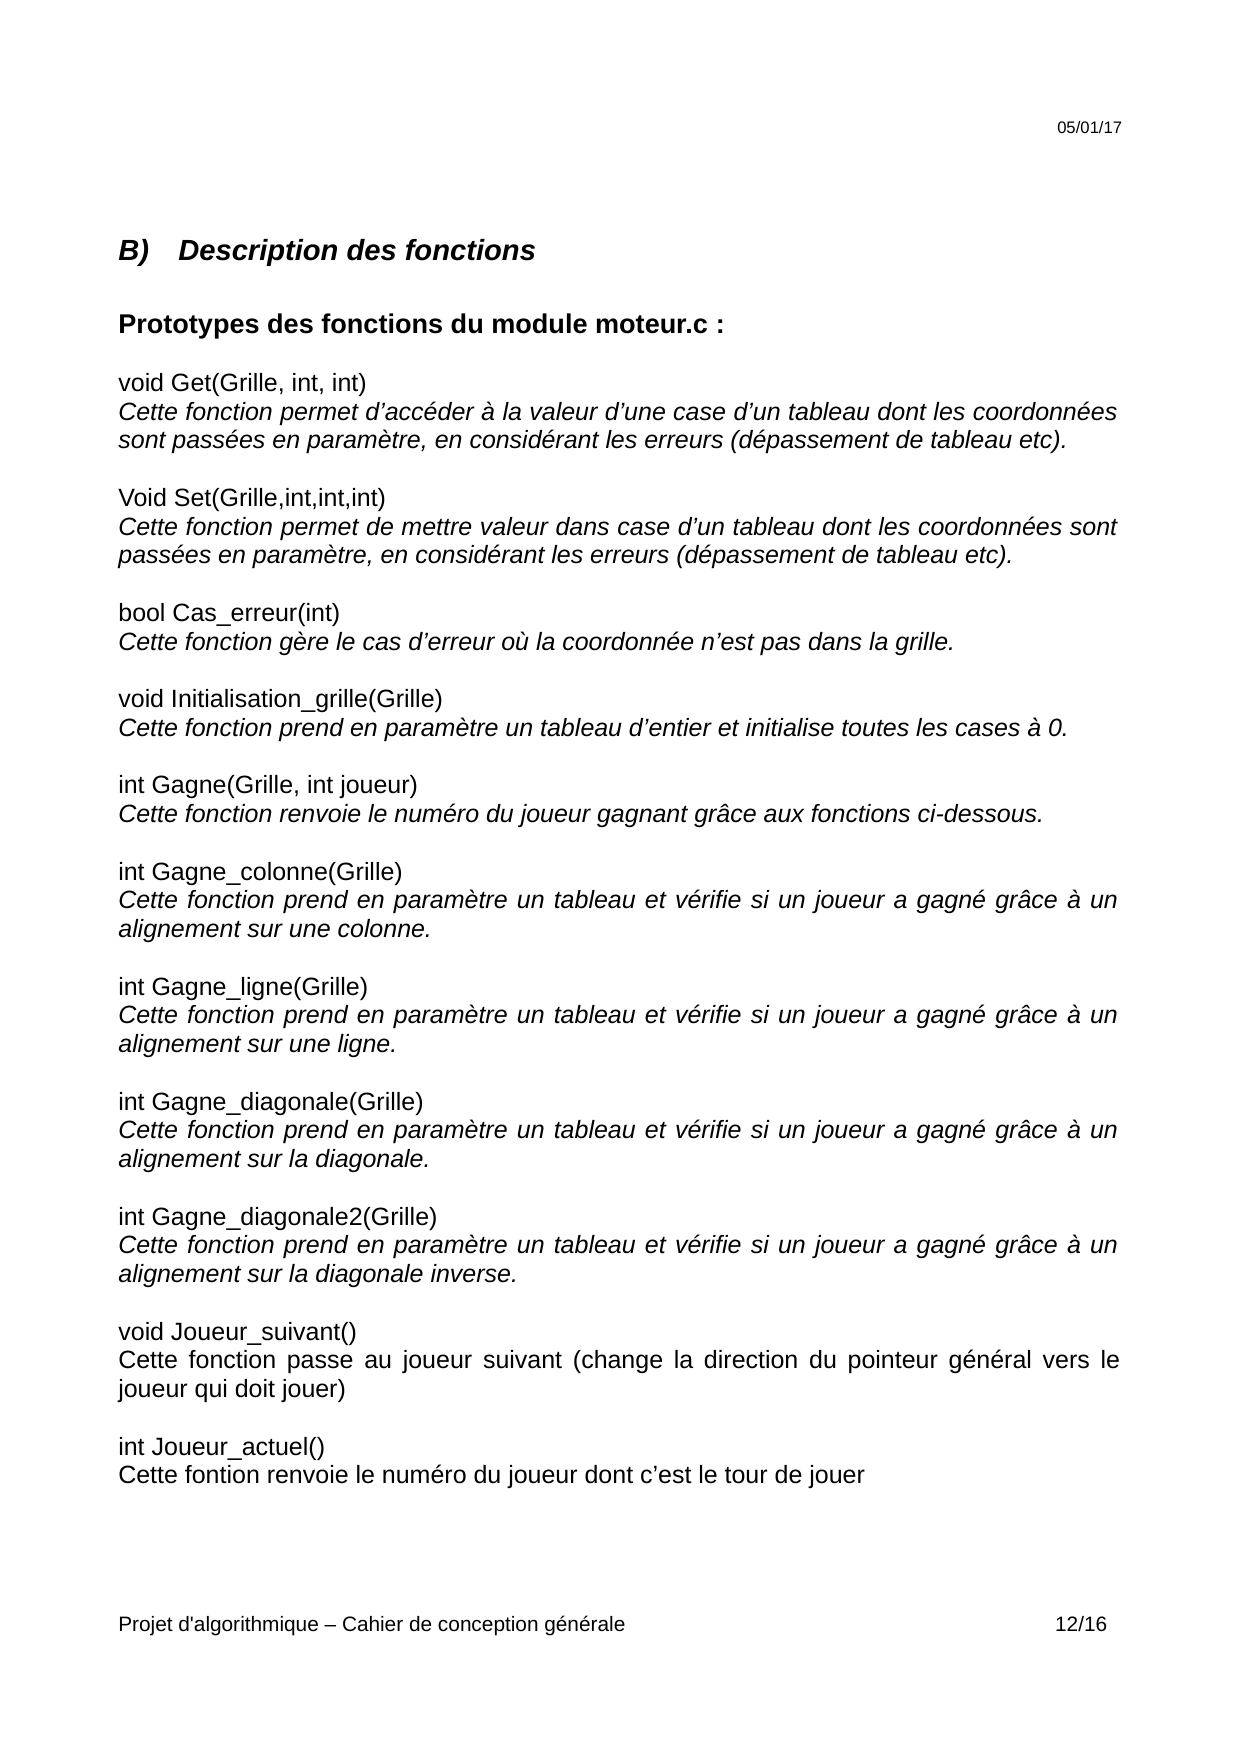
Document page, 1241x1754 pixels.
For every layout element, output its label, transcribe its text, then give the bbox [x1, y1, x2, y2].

text int Gagne_diagonale(Grille) [118, 1087, 1122, 1115]
text int Gagne_diagonale2(Grille) [118, 1202, 1122, 1230]
text Cette fonction gère le cas d’erreur où la coordonnée n’est pas dans la grille. [118, 627, 1122, 655]
text Cette fonction prend en paramètre un tableau d’entier et initialise toutes les cases à 0. [118, 713, 1122, 742]
text Cette fonction passe au joueur suivant (change la direction du pointeur général vers le joueur qui doit jouer) [118, 1345, 1122, 1403]
text Prototypes des fonctions du module moteur.c : [118, 308, 1122, 339]
text Cette fonction renvoie le numéro du joueur gagnant grâce aux fonctions ci-dessous. [118, 799, 1122, 828]
text void Joueur_suivant() [118, 1317, 1122, 1345]
text Cette fonction prend en paramètre un tableau et vérifie si un joueur a gagné grâce à un alignement sur une ligne. [118, 1000, 1122, 1058]
text Cette fontion renvoie le numéro du joueur dont c’est le tour de jouer [118, 1460, 1122, 1489]
text Cette fonction prend en paramètre un tableau et vérifie si un joueur a gagné grâce à un alignement sur la diagonale. [118, 1115, 1122, 1173]
text Cette fonction permet d’accéder à la valeur d’une case d’un tableau dont les coordonnées sont passées en paramètre, en considérant les erreurs (dépassement de tableau etc). [118, 397, 1122, 454]
text void Get(Grille, int, int) [118, 368, 1122, 397]
text int Gagne(Grille, int joueur) [118, 770, 1122, 799]
text bool Cas_erreur(int) [118, 598, 1122, 627]
text void Initialisation_grille(Grille) [118, 684, 1122, 713]
text int Gagne_colonne(Grille) [118, 857, 1122, 885]
text int Joueur_actuel() [118, 1432, 1122, 1460]
text Cette fonction permet de mettre valeur dans case d’un tableau dont les coordonnées sont passées en paramètre, en considérant les erreurs (dépassement de tableau etc). [118, 512, 1122, 569]
text Cette fonction prend en paramètre un tableau et vérifie si un joueur a gagné grâce à un alignement sur une colonne. [118, 885, 1122, 943]
text Cette fonction prend en paramètre un tableau et vérifie si un joueur a gagné grâce à un alignement sur la diagonale inverse. [118, 1230, 1122, 1288]
text int Gagne_ligne(Grille) [118, 972, 1122, 1000]
subtitle Description des fonctions [118, 233, 1122, 267]
text Void Set(Grille,int,int,int) [118, 483, 1122, 512]
